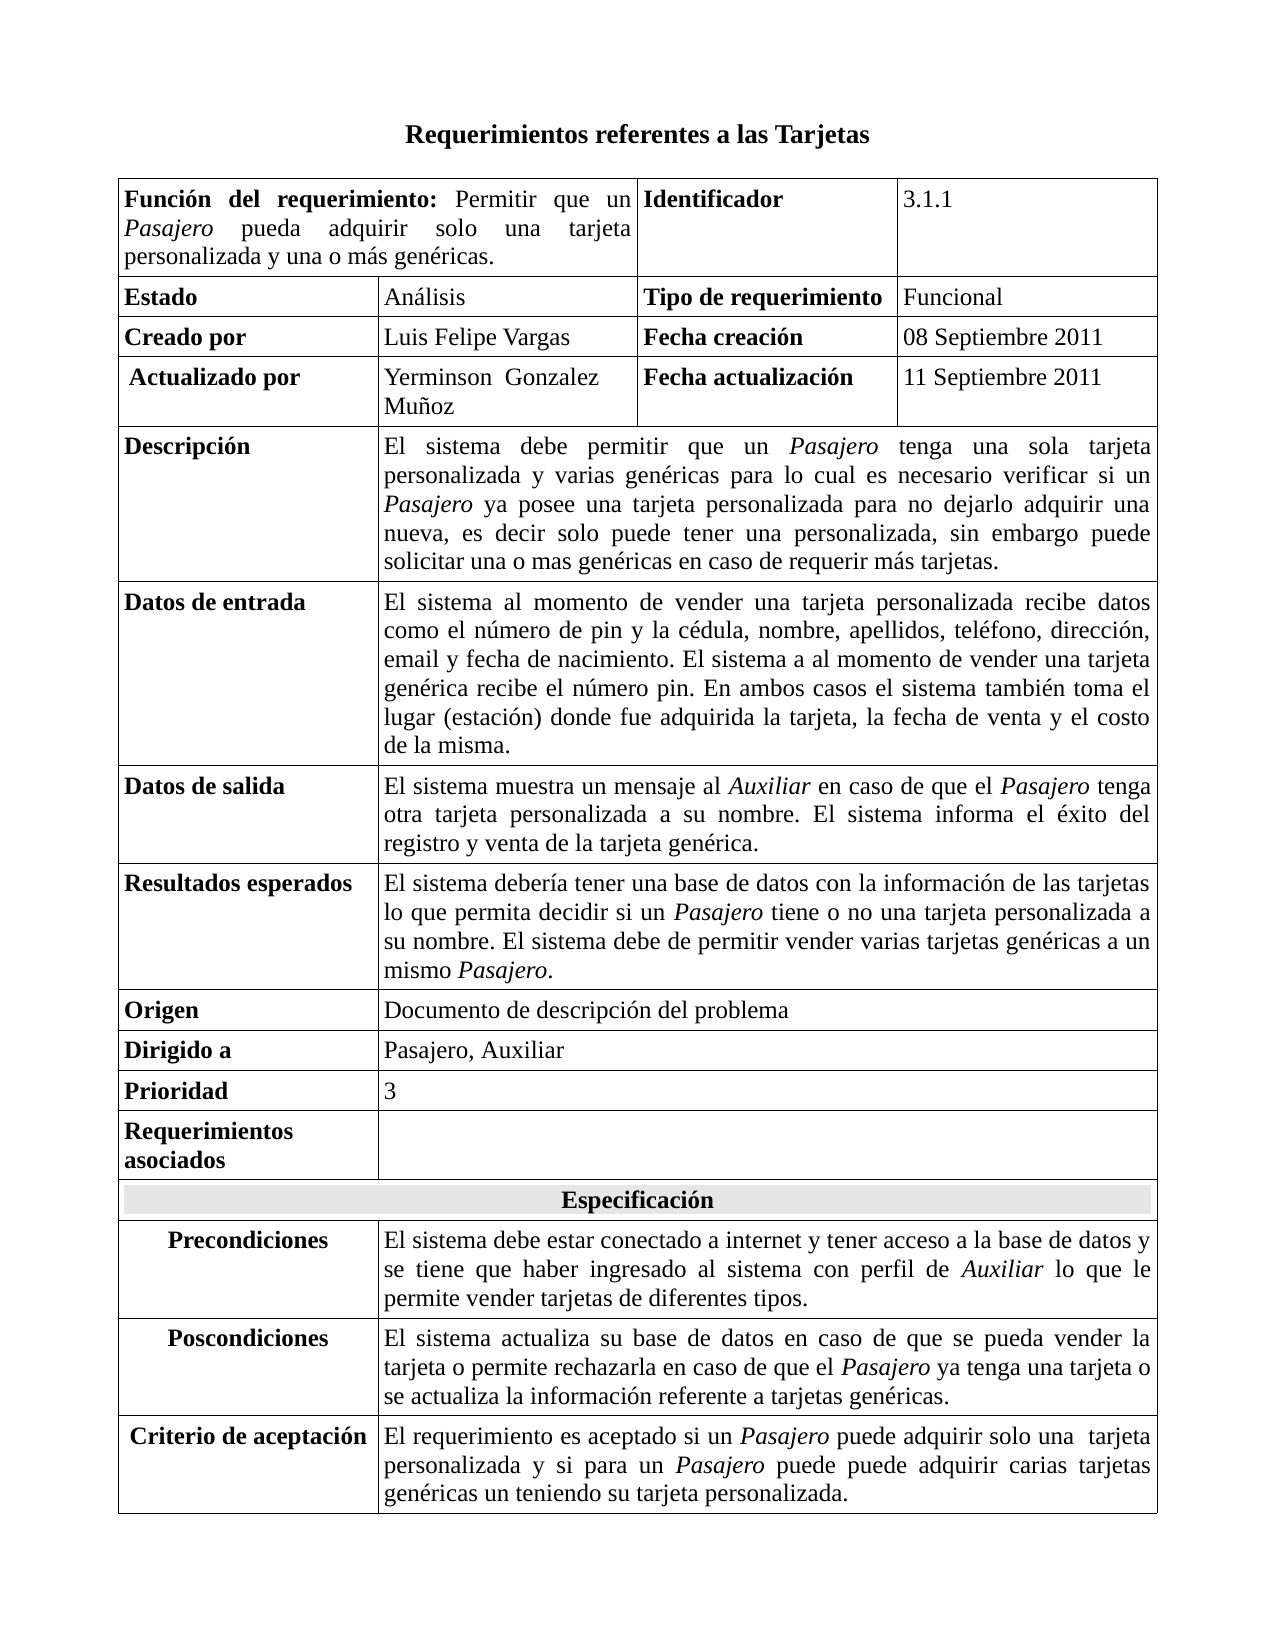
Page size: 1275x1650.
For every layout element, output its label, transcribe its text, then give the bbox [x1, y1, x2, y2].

table_cell El sistema muestra un mensaje al Auxiliar en caso de que el Pasajero tenga otra tarjeta personalizada a su nombre. El sistema informa el éxito del registro y venta de la tarjeta genérica. [379, 766, 1157, 863]
table_cell Especificación [119, 1180, 1157, 1219]
table_cell Funcional [898, 277, 1157, 316]
table_cell [379, 1111, 1157, 1179]
table_cell Tipo de requerimiento [638, 277, 897, 316]
table_cell Luis Felipe Vargas [379, 317, 637, 356]
table_cell Análisis [379, 277, 637, 316]
table_cell Dirigido a [119, 1031, 378, 1070]
table_cell Fecha actualización [638, 357, 897, 426]
table_cell El sistema debería tener una base de datos con la información de las tarjetas lo que permita decidir si un Pasajero tiene o no una tarjeta personalizada a su nombre. El sistema debe de permitir vender varias tarjetas genéricas a un mismo Pasajero. [379, 864, 1157, 989]
table_cell Descripción [119, 427, 378, 581]
table_cell Precondiciones [119, 1221, 378, 1317]
table_cell El sistema debe permitir que un Pasajero tenga una sola tarjeta personalizada y varias genéricas para lo cual es necesario verificar si un Pasajero ya posee una tarjeta personalizada para no dejarlo adquirir una nueva, es decir solo puede tener una personalizada, sin embargo puede solicitar una o mas genéricas en caso de requerir más tarjetas. [379, 427, 1157, 581]
table_cell 08 Septiembre 2011 [898, 317, 1157, 356]
table_cell Documento de descripción del problema [379, 990, 1157, 1029]
table_header 3.1.1 [898, 179, 1157, 276]
table_header Función del requerimiento: Permitir que un Pasajero pueda adquirir solo una tarjeta personalizada y una o más genéricas. [119, 179, 637, 276]
table_cell Actualizado por [119, 357, 378, 426]
table_cell El sistema debe estar conectado a internet y tener acceso a la base de datos y se tiene que haber ingresado al sistema con perfil de Auxiliar lo que le permite vender tarjetas de diferentes tipos. [379, 1221, 1157, 1317]
table_cell Origen [119, 990, 378, 1029]
table_cell Estado [119, 277, 378, 316]
table_cell Fecha creación [638, 317, 897, 356]
table_cell El sistema al momento de vender una tarjeta personalizada recibe datos como el número de pin y la cédula, nombre, apellidos, teléfono, dirección, email y fecha de nacimiento. El sistema a al momento de vender una tarjeta genérica recibe el número pin. En ambos casos el sistema también toma el lugar (estación) donde fue adquirida la tarjeta, la fecha de venta y el costo de la misma. [379, 582, 1157, 765]
table_cell El requerimiento es aceptado si un Pasajero puede adquirir solo una tarjeta personalizada y si para un Pasajero puede puede adquirir carias tarjetas genéricas un teniendo su tarjeta personalizada. [379, 1416, 1157, 1513]
table_cell Prioridad [119, 1071, 378, 1110]
text Requerimientos referentes a las Tarjetas [118, 118, 1157, 149]
table_cell Resultados esperados [119, 864, 378, 989]
table_cell Requerimientos asociados [119, 1111, 378, 1179]
table_cell 3 [379, 1071, 1157, 1110]
table_cell 11 Septiembre 2011 [898, 357, 1157, 426]
table_cell El sistema actualiza su base de datos en caso de que se pueda vender la tarjeta o permite rechazarla en caso de que el Pasajero ya tenga una tarjeta o se actualiza la información referente a tarjetas genéricas. [379, 1319, 1157, 1415]
table_header Identificador [638, 179, 897, 276]
table_cell Poscondiciones [119, 1319, 378, 1415]
table_cell Datos de entrada [119, 582, 378, 765]
table_cell Criterio de aceptación [119, 1416, 378, 1513]
table_cell Datos de salida [119, 766, 378, 863]
table_cell Pasajero, Auxiliar [379, 1031, 1157, 1070]
table_cell Creado por [119, 317, 378, 356]
table_cell Yerminson Gonzalez Muñoz [379, 357, 637, 426]
